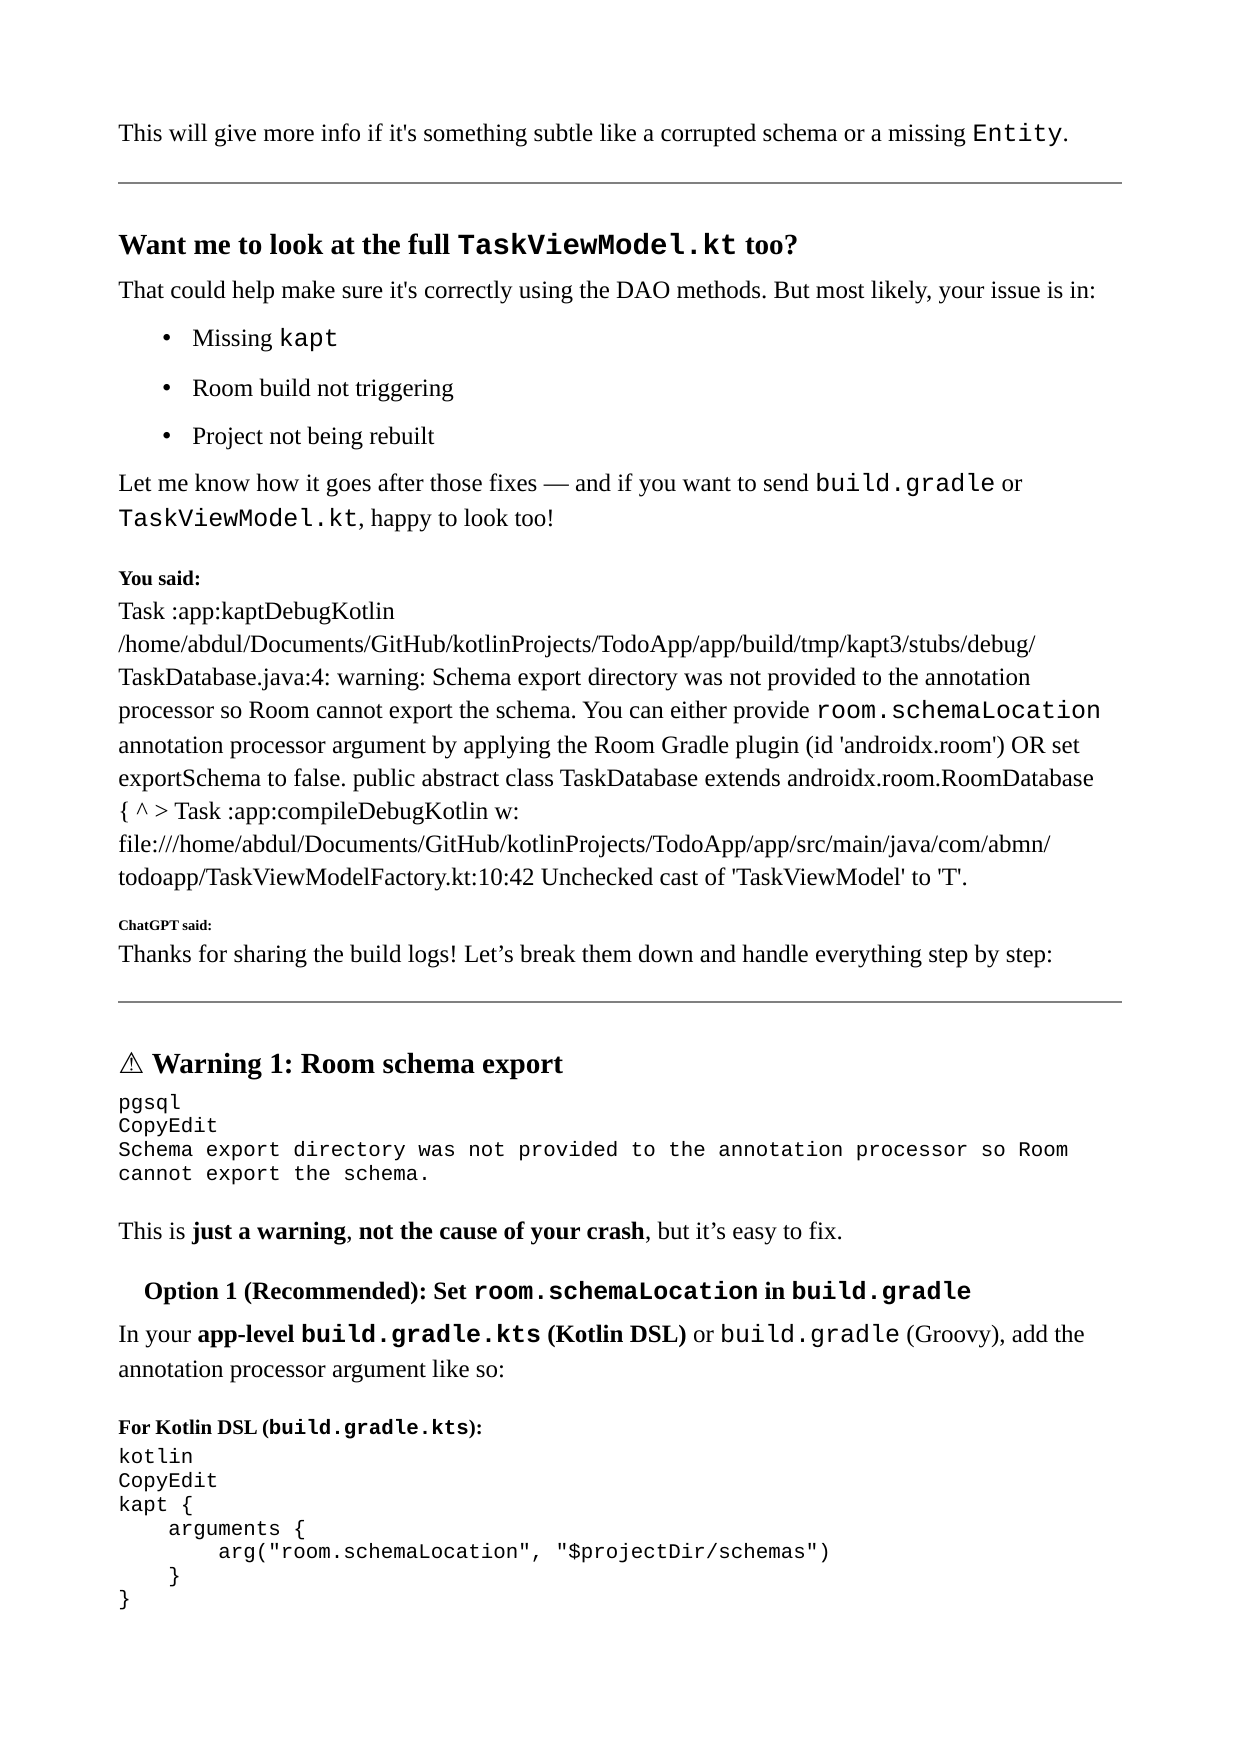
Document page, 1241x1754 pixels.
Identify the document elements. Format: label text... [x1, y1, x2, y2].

subtitle You said: [118, 566, 1122, 590]
text } [118, 1565, 1122, 1588]
subtitle Want me to look at the full TaskViewModel.kt too? [118, 227, 1122, 263]
text CopyEdit [118, 1470, 1122, 1494]
text kotlin [118, 1447, 1122, 1470]
list Room build not triggering [162, 373, 1122, 402]
subtitle ChatGPT said: [118, 916, 1122, 933]
list Missing kapt [162, 323, 1122, 354]
subtitle ✅ Option 1 (Recommended): Set room.schemaLocation in build.gradle [118, 1276, 1122, 1307]
text kapt { [118, 1494, 1122, 1517]
list Project not being rebuilt [162, 421, 1122, 449]
text } [118, 1588, 1122, 1612]
text CopyEdit [118, 1116, 1122, 1139]
text arg("room.schemaLocation", "$projectDir/schemas") [118, 1541, 1122, 1565]
text Task :app:kaptDebugKotlin /home/abdul/Documents/GitHub/kotlinProjects/TodoApp/app/build/tmp/kapt3/stubs/debug/TaskDatabase.java:4: warning: Schema export directory was not provided to the annotation processor so Room cannot export the schema. You can either provide room.schemaLocation annotation processor argument by applying the Room Gradle plugin (id 'androidx.room') OR set exportSchema to false. public abstract class TaskDatabase extends androidx.room.RoomDatabase { ^ > Task :app:compileDebugKotlin w: file:///home/abdul/Documents/GitHub/kotlinProjects/TodoApp/app/src/main/java/com/abmn/todoapp/TaskViewModelFactory.kt:10:42 Unchecked cast of 'TaskViewModel' to 'T'. [118, 596, 1122, 891]
text This is just a warning, not the cause of your crash, but it’s easy to fix. [118, 1216, 1122, 1245]
text Thanks for sharing the build logs! Let’s break them down and handle everything step by step: [118, 939, 1122, 968]
text arguments { [118, 1517, 1122, 1541]
text In your app-level build.gradle.kts (Kotlin DSL) or build.gradle (Groovy), add the annotation processor argument like so: [118, 1319, 1122, 1383]
text Let me know how it goes after those fixes — and if you want to send build.gradle or TaskViewModel.kt, happy to look too! [118, 468, 1122, 534]
text That could help make sure it's correctly using the DAO methods. But most likely, your issue is in: [118, 276, 1122, 304]
subtitle ⚠️ Warning 1: Room schema export [118, 1046, 1122, 1079]
text pgsql [118, 1092, 1122, 1116]
text Schema export directory was not provided to the annotation processor so Room cannot export the schema. [118, 1139, 1122, 1186]
subtitle For Kotlin DSL (build.gradle.kts): [118, 1414, 1122, 1440]
text This will give more info if it's something subtle like a corrupted schema or a missing Entity. [118, 118, 1122, 149]
